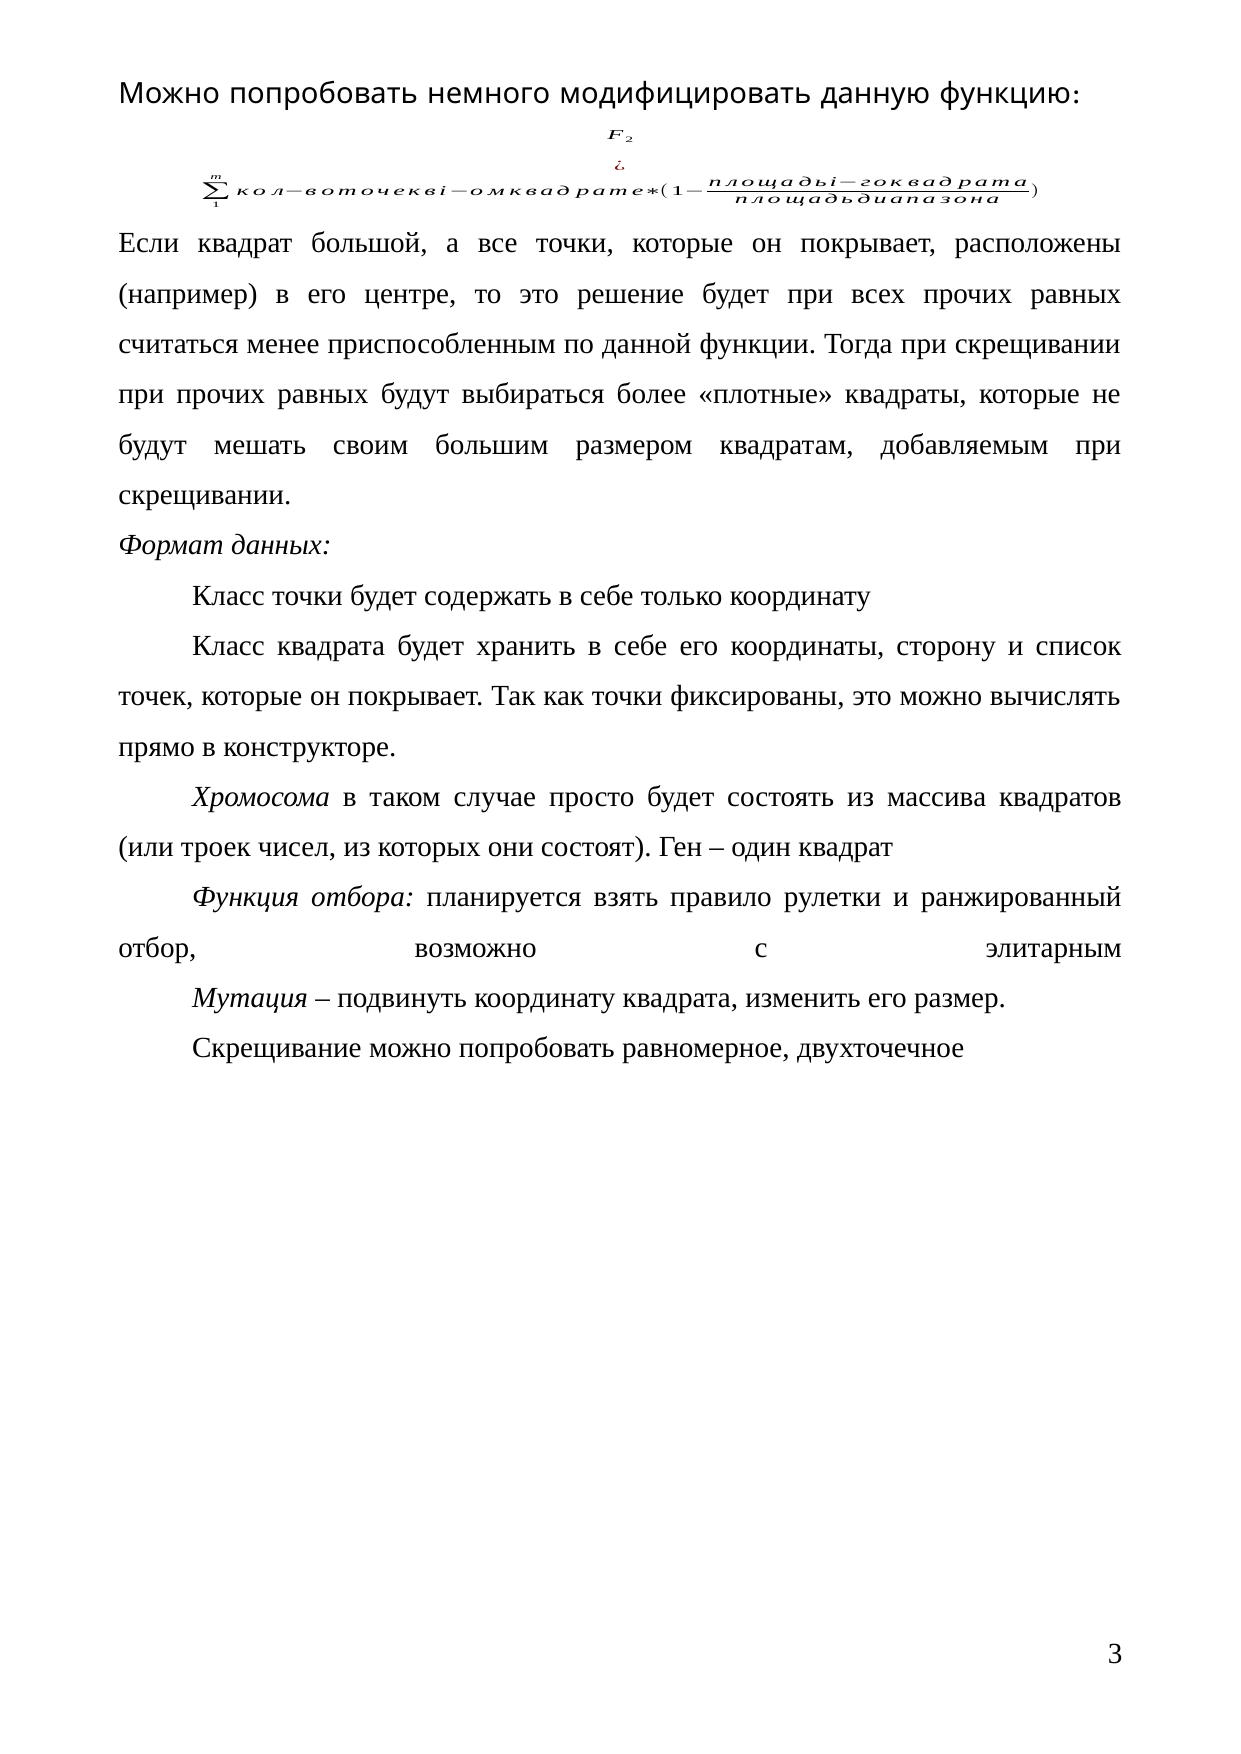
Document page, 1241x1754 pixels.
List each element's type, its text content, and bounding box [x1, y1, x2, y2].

text Скрещивание можно попробовать равномерное, двухточечное [118, 1031, 1122, 1064]
text Можно попробовать немного модифицировать данную функцию: [118, 75, 1122, 110]
text Класс квадрата будет хранить в себе его координаты, сторону и список точек, которые он покрывает. Так как точки фиксированы, это можно вычислять прямо в конструкторе. [118, 628, 1122, 762]
text Функция отбора: планируется взять правило рулетки и ранжированный отбор, возможно с элитарным Мутация – подвинуть координату квадрата, изменить его размер. [118, 879, 1122, 1014]
text Формат данных: [118, 527, 1122, 561]
text Хромосома в таком случае просто будет состоять из массива квадратов (или троек чисел, из которых они состоят). Ген – один квадрат [118, 779, 1122, 863]
text Класс точки будет содержать в себе только координату [118, 578, 1122, 611]
text Если квадрат большой, а все точки, которые он покрывает, расположены (например) в его центре, то это решение будет при всех прочих равных считаться менее приспособленным по данной функции. Тогда при скрещивании при прочих равных будут выбираться более «плотные» квадраты, которые не будут мешать своим большим размером квадратам, добавляемым при скрещивании. [118, 226, 1122, 511]
